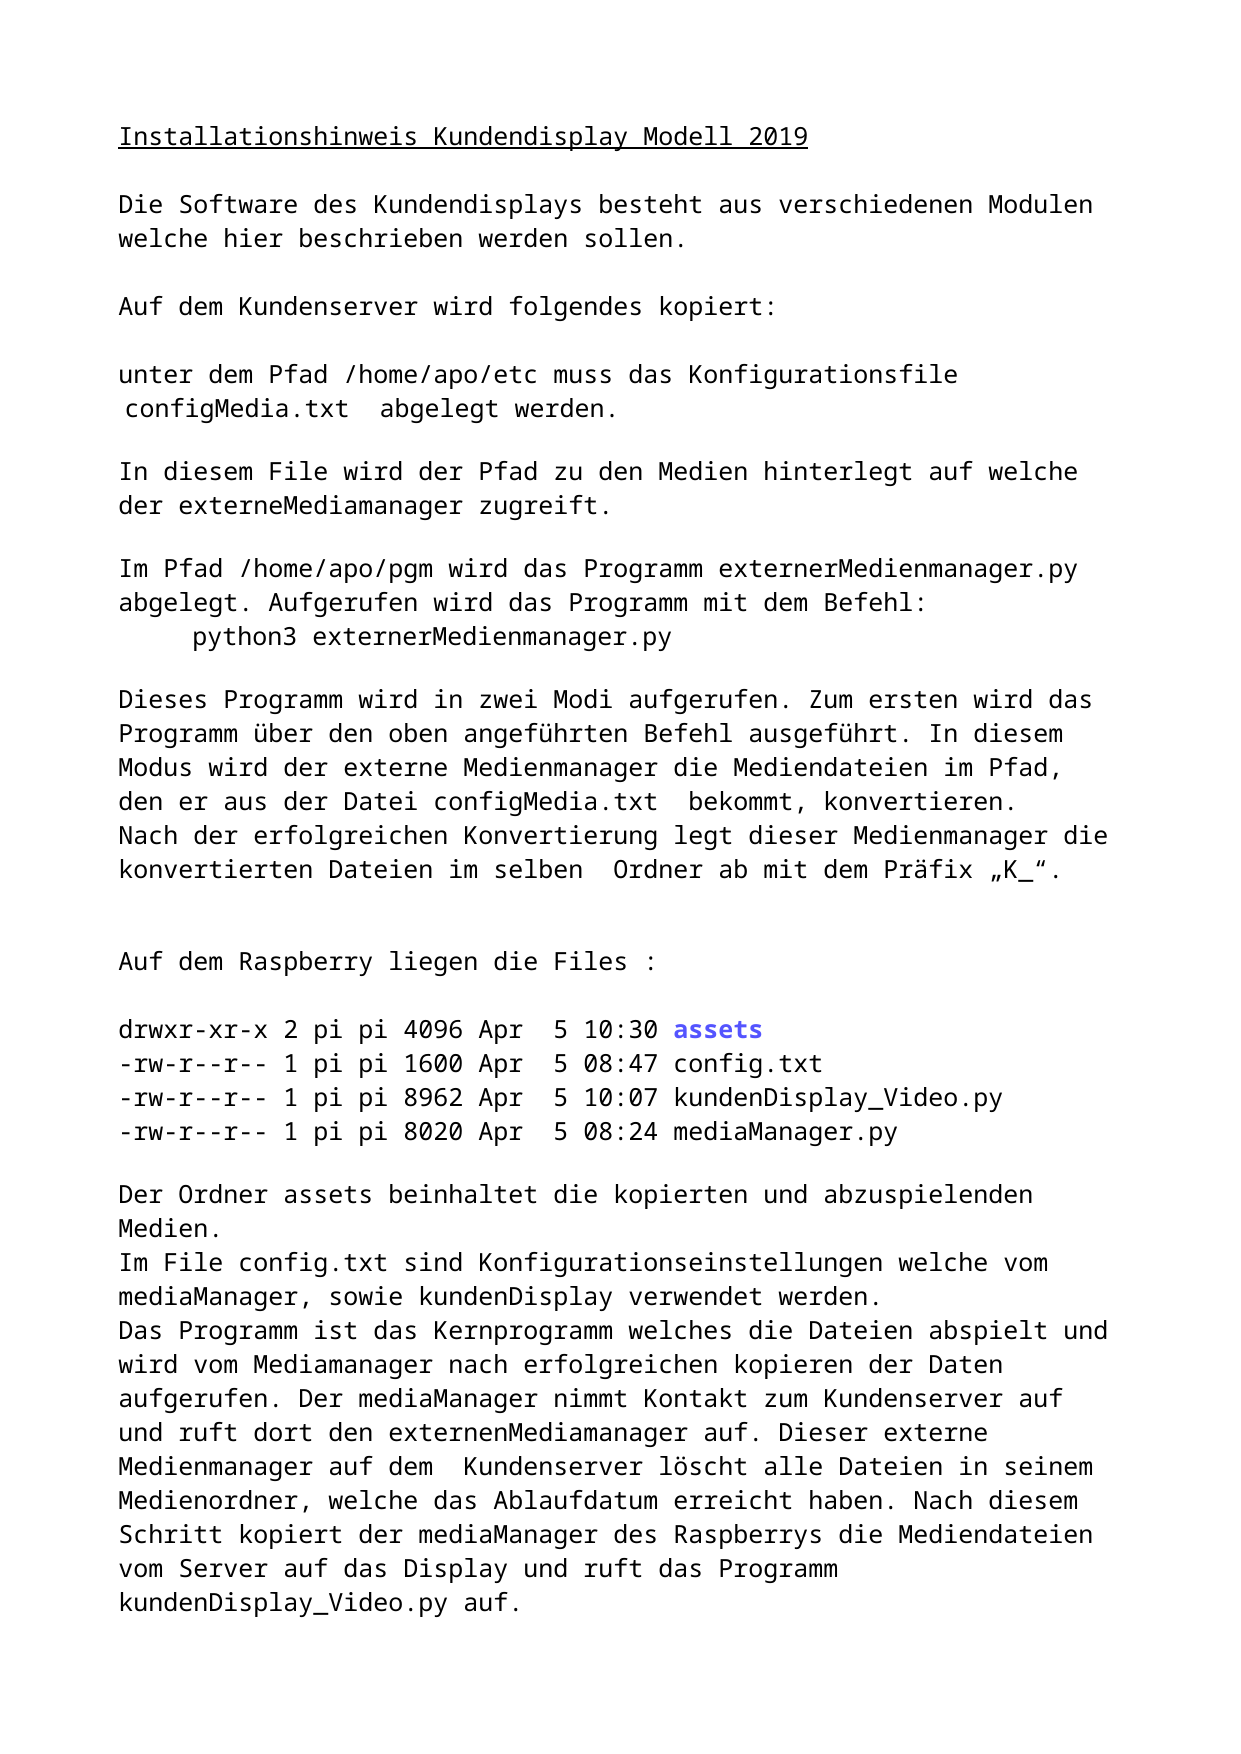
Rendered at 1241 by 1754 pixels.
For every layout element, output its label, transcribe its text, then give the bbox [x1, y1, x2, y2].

text python3 externerMedienmanager.py [118, 618, 1122, 652]
text Das Programm ist das Kernprogramm welches die Dateien abspielt und wird vom Mediamanager nach erfolgreichen kopieren der Daten aufgerufen. Der mediaManager nimmt Kontakt zum Kundenserver auf und ruft dort den externenMediamanager auf. Dieser externe Medienmanager auf dem Kundenserver löscht alle Dateien in seinem Medienordner, welche das Ablaufdatum erreicht haben. Nach diesem Schritt kopiert der mediaManager des Raspberrys die Mediendateien vom Server auf das Display und ruft das Programm kundenDisplay_Video.py auf. [118, 1312, 1122, 1619]
text In diesem File wird der Pfad zu den Medien hinterlegt auf welche der externeMediamanager zugreift. [118, 453, 1122, 522]
text unter dem Pfad /home/apo/etc muss das Konfigurationsfile [118, 357, 1122, 391]
text Im Pfad /home/apo/pgm wird das Programm externerMedienmanager.py abgelegt. Aufgerufen wird das Programm mit dem Befehl: [118, 550, 1122, 618]
text Nach der erfolgreichen Konvertierung legt dieser Medienmanager die konvertierten Dateien im selben Ordner ab mit dem Präfix „K_“. [118, 817, 1122, 886]
text drwxr-xr-x 2 pi pi 4096 Apr 5 10:30 assets -rw-r--r-- 1 pi pi 1600 Apr 5 08:47 config.txt -rw-r--r-- 1 pi pi 8962 Apr 5 10:07 kundenDisplay_Video.py -rw-r--r-- 1 pi pi 8020 Apr 5 08:24 mediaManager.py [118, 977, 1122, 1147]
text Installationshinweis Kundendisplay Modell 2019 [118, 118, 1122, 152]
text configMedia.txt abgelegt werden. [118, 391, 1122, 425]
text Die Software des Kundendisplays besteht aus verschiedenen Modulen welche hier beschrieben werden sollen. [118, 186, 1122, 254]
text Dieses Programm wird in zwei Modi aufgerufen. Zum ersten wird das Programm über den oben angeführten Befehl ausgeführt. In diesem Modus wird der externe Medienmanager die Mediendateien im Pfad, den er aus der Datei configMedia.txt bekommt, konvertieren. [118, 681, 1122, 817]
text Der Ordner assets beinhaltet die kopierten und abzuspielenden Medien. [118, 1176, 1122, 1244]
text mediaManager, sowie kundenDisplay verwendet werden. [118, 1278, 1122, 1312]
text Auf dem Raspberry liegen die Files : [118, 943, 1122, 977]
text Im File config.txt sind Konfigurationseinstellungen welche vom [118, 1244, 1122, 1278]
text Auf dem Kundenserver wird folgendes kopiert: [118, 288, 1122, 322]
